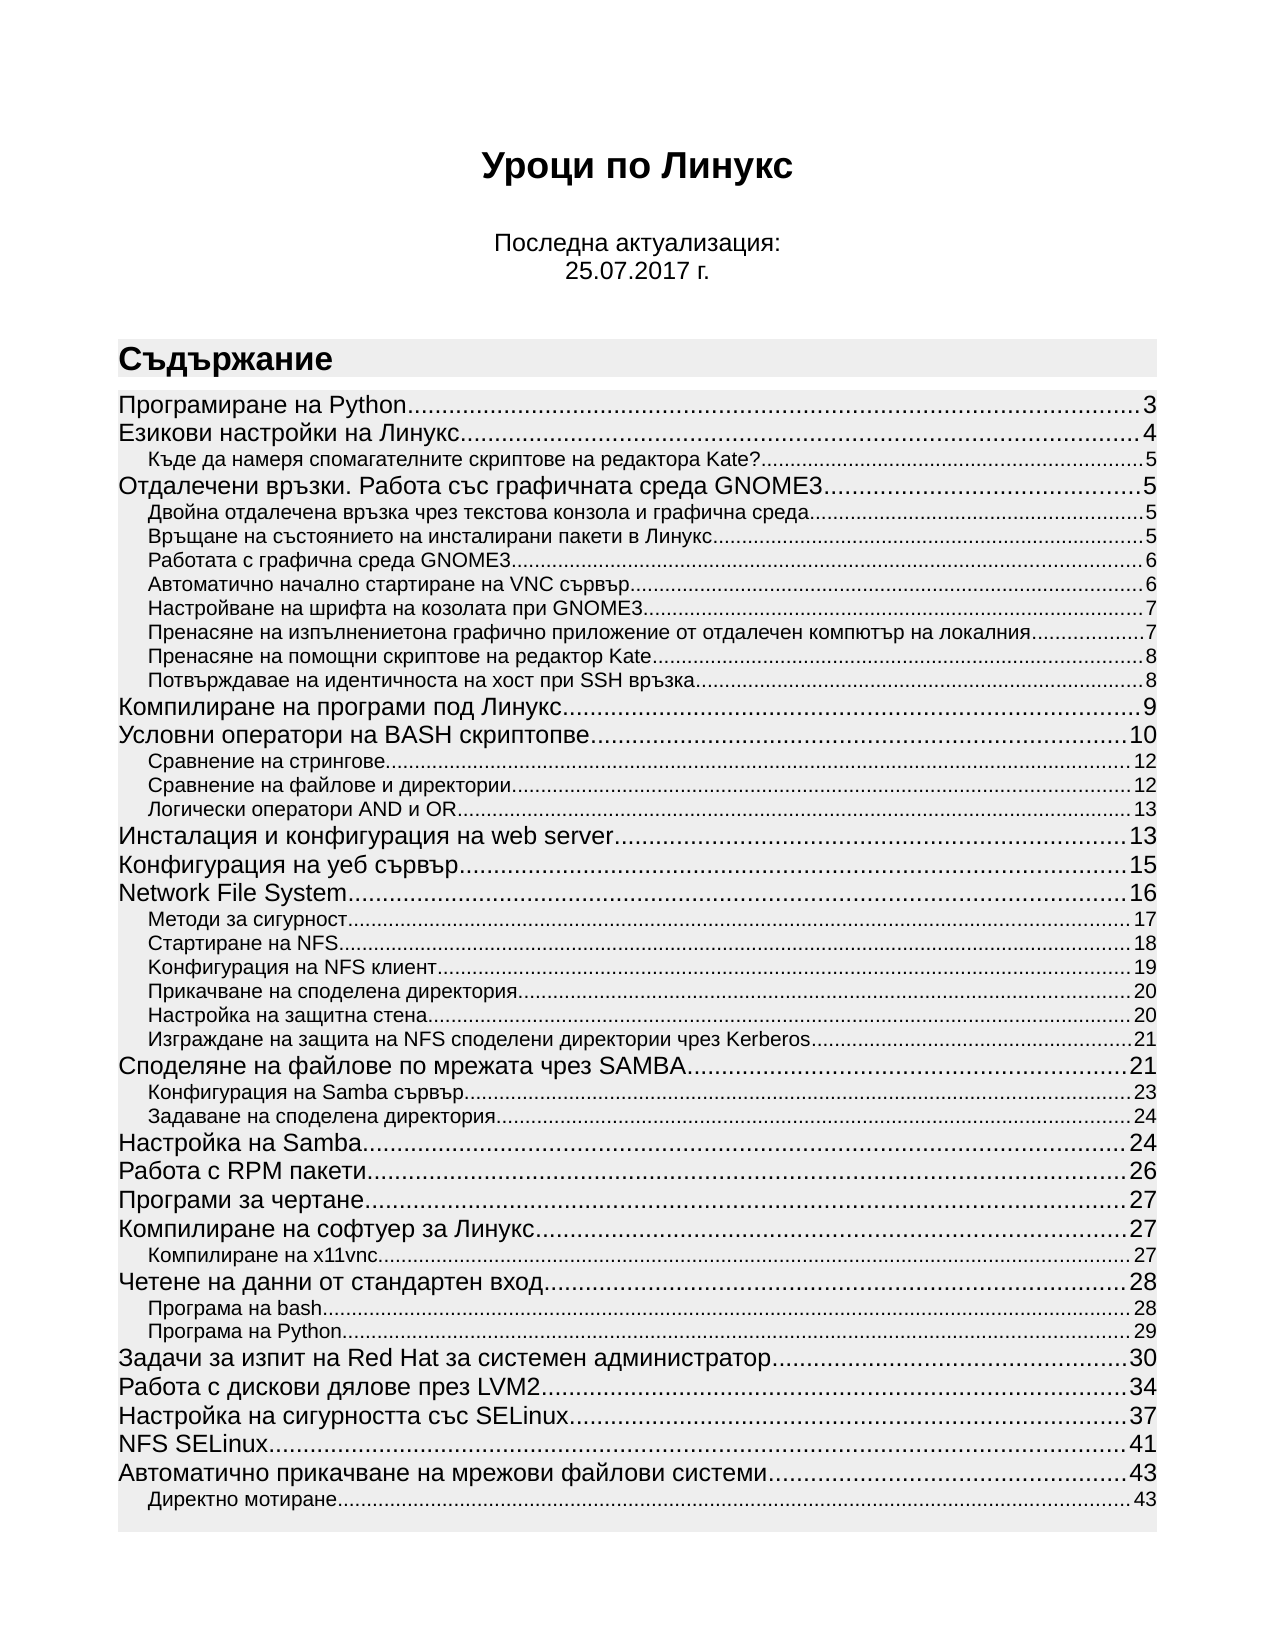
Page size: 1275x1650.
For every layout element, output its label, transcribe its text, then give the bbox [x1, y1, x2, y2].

text Пренасяне на помощни скриптове на редактор Kate 8 [148, 644, 1157, 668]
text Логически оператори AND и OR 13 [148, 797, 1157, 821]
text Сравнение на стрингове 12 [148, 749, 1157, 773]
text Kонфигурация на NFS клиент 19 [148, 955, 1157, 979]
text Стартиране на NFS 18 [148, 931, 1157, 955]
text Работа с дискови дялове през LVM2 34 [118, 1372, 1157, 1401]
text Настройка на Samba 24 [118, 1128, 1157, 1156]
text Конфигурация на Samba сървър 23 [148, 1080, 1157, 1104]
text Автоматично прикачване на мрежови файлови системи 43 [118, 1458, 1157, 1487]
text Задачи за изпит на Red Hat за системен администратор 30 [118, 1343, 1157, 1372]
text Отдалечени връзки. Работа със графичната среда GNOME3 5 [118, 471, 1157, 500]
text Условни оператори на BASH скриптопве 10 [118, 720, 1157, 749]
text Компилиране на x11vnc 27 [148, 1243, 1157, 1267]
text Автоматично начално стартиране на VNC сървър 6 [148, 572, 1157, 596]
text Програма на bash 28 [148, 1295, 1157, 1319]
text Езикови настройки на Линукс 4 [118, 418, 1157, 447]
text Пренасяне на изпълнениетона графично приложение от отдалечен компютър на локалния 7 [148, 620, 1157, 644]
text Директно мотиране 43 [148, 1487, 1157, 1511]
subtitle Съдържание [118, 339, 1157, 377]
text Последна актуализация: [118, 227, 1157, 256]
text Споделяне на файлове по мрежата чрез SAMBA 21 [118, 1051, 1157, 1080]
text Изграждане на защита на NFS споделени директории чрез Kerberos 21 [148, 1027, 1157, 1051]
text Програмиране на Python 3 [118, 390, 1157, 418]
text Работата с графична среда GNOME3 6 [148, 548, 1157, 572]
text Програма на Python 29 [148, 1319, 1157, 1343]
text Потвърждавае на идентичноста на хост при SSH връзка 8 [148, 668, 1157, 692]
text Четене на данни от стандартен вход 28 [118, 1267, 1157, 1295]
text Инсталация и конфигурация на web server 13 [118, 821, 1157, 850]
text 25.07.2017 г. [118, 256, 1157, 285]
text Конфигурация на уеб сървър 15 [118, 850, 1157, 878]
text Прикачване на споделена директория 20 [148, 979, 1157, 1003]
text Задаване на споделена директория 24 [148, 1104, 1157, 1128]
title Уроци по Линукс [118, 143, 1157, 186]
text Настройка на защитна стена 20 [148, 1003, 1157, 1027]
text Компилиране на програми под Линукс 9 [118, 692, 1157, 720]
text Методи за сигурност 17 [148, 907, 1157, 931]
text Сравнение на файлове и директории 12 [148, 773, 1157, 797]
text Настройване на шрифта на козолата при GNOME3 7 [148, 596, 1157, 620]
text Настройка на сигурността със SELinux 37 [118, 1401, 1157, 1429]
text Работа с RPM пакети 26 [118, 1156, 1157, 1185]
text Network File System 16 [118, 878, 1157, 907]
text Програми за чертане 27 [118, 1185, 1157, 1214]
text Къде да намеря спомагателните скриптове на редактора Kate? 5 [148, 447, 1157, 471]
text Двойна отдалечена връзка чрез текстова конзола и графична среда 5 [148, 500, 1157, 524]
text NFS SELinux 41 [118, 1429, 1157, 1458]
text Компилиране на софтуер за Линукс 27 [118, 1214, 1157, 1243]
text Връщане на състоянието на инсталирани пакети в Линукс 5 [148, 524, 1157, 548]
